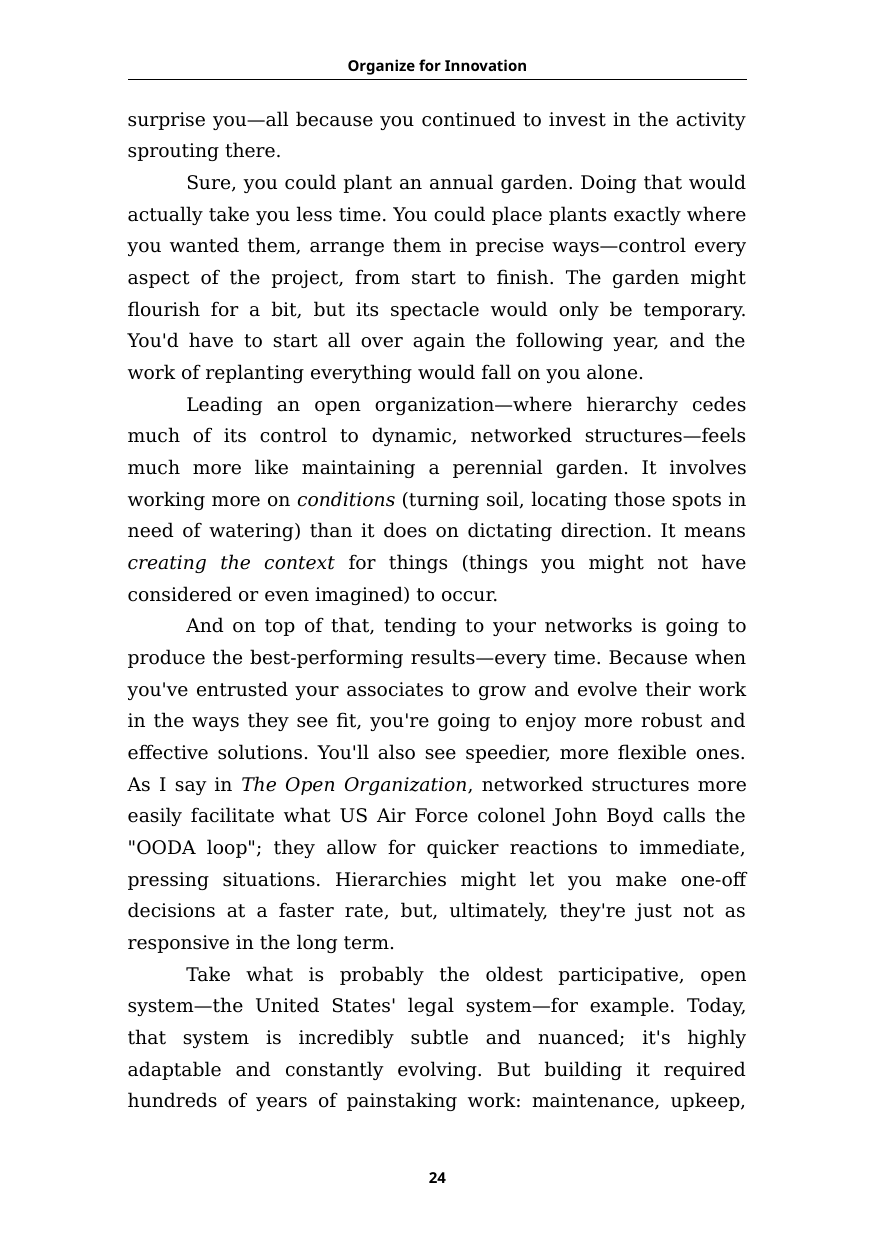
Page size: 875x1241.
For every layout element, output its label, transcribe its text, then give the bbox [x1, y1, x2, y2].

text Leading an open organization—where hierarchy cedes much of its control to dynamic, networked structures—feels much more like maintaining a perennial garden. It involves working more on conditions (turning soil, locating those spots in need of watering) than it does on dictating direction. It means creating the context for things (things you might not have considered or even imagined) to occur. [127, 394, 747, 606]
text Take what is probably the oldest participative, open system—the United States' legal system—for example. Today, that system is incredibly subtle and nuanced; it's highly adaptable and constantly evolving. But building it required hundreds of years of painstaking work: maintenance, upkeep, [127, 964, 747, 1112]
text And on top of that, tending to your networks is going to produce the best-performing results—every time. Because when you've entrusted your associates to grow and evolve their work in the ways they see fit, you're going to enjoy more robust and effective solutions. You'll also see speedier, more flexible ones. As I say in The Open Organization, networked structures more easily facilitate what US Air Force colonel John Boyd calls the "OODA loop"; they allow for quicker reactions to immediate, pressing situations. Hierarchies might let you make one-off decisions at a faster rate, but, ultimately, they're just not as responsive in the long term. [127, 615, 747, 954]
text surprise you—all because you continued to invest in the activity sprouting there. [127, 109, 747, 162]
text Sure, you could plant an annual garden. Doing that would actually take you less time. You could place plants exactly where you wanted them, arrange them in precise ways—control every aspect of the project, from start to finish. The garden might flourish for a bit, but its spectacle would only be temporary. You'd have to start all over again the following year, and the work of replanting everything would fall on you alone. [127, 172, 747, 384]
